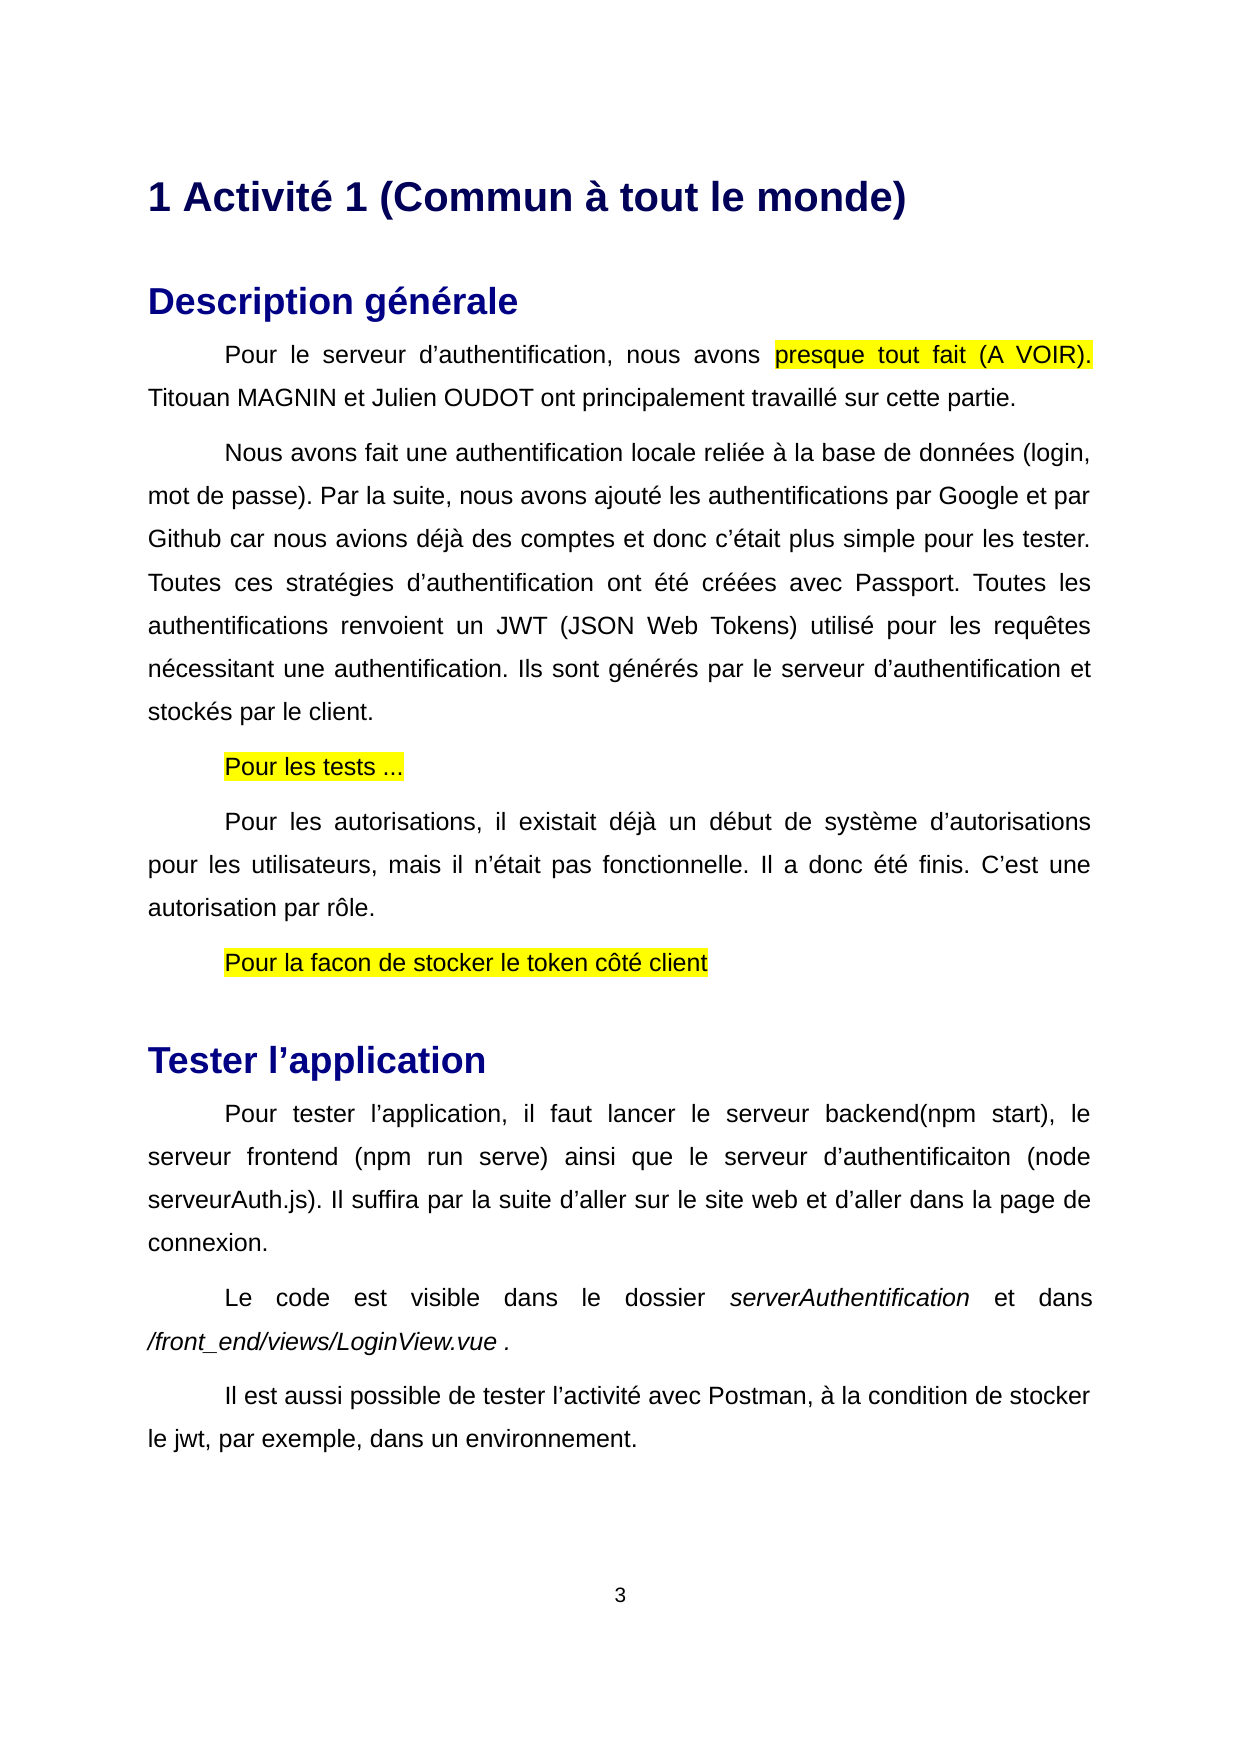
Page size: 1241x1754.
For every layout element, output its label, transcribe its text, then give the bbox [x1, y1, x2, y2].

text Pour tester l’application, il faut lancer le serveur backend(npm start), le serveur frontend (npm run serve) ainsi que le serveur d’authentificaiton (node serveurAuth.js). Il suffira par la suite d’aller sur le site web et d’aller dans la page de connexion. [148, 1099, 1093, 1257]
text Nous avons fait une authentification locale reliée à la base de données (login, mot de passe). Par la suite, nous avons ajouté les authentifications par Google et par Github car nous avions déjà des comptes et donc c’était plus simple pour les tester. Toutes ces stratégies d’authentification ont été créées avec Passport. Toutes les authentifications renvoient un JWT (JSON Web Tokens) utilisé pour les requêtes nécessitant une authentification. Ils sont générés par le serveur d’authentification et stockés par le client. [148, 438, 1093, 726]
subtitle Description générale [148, 279, 1093, 322]
text Pour les autorisations, il existait déjà un début de système d’autorisations pour les utilisateurs, mais il n’était pas fonctionnelle. Il a donc été finis. C’est une autorisation par rôle. [148, 807, 1093, 922]
text Il est aussi possible de tester l’activité avec Postman, à la condition de stocker le jwt, par exemple, dans un environnement. [148, 1381, 1093, 1453]
subtitle Tester l’application [148, 1038, 1093, 1081]
text Le code est visible dans le dossier serverAuthentification et dans /front_end/views/LoginView.vue . [148, 1283, 1093, 1355]
subtitle Activité 1 (Commun à tout le monde) [148, 172, 1093, 220]
text Pour les tests ... [148, 752, 1093, 781]
text Pour la facon de stocker le token côté client [148, 948, 1093, 977]
text Pour le serveur d’authentification, nous avons presque tout fait (A VOIR). Titouan MAGNIN et Julien OUDOT ont principalement travaillé sur cette partie. [148, 340, 1093, 412]
